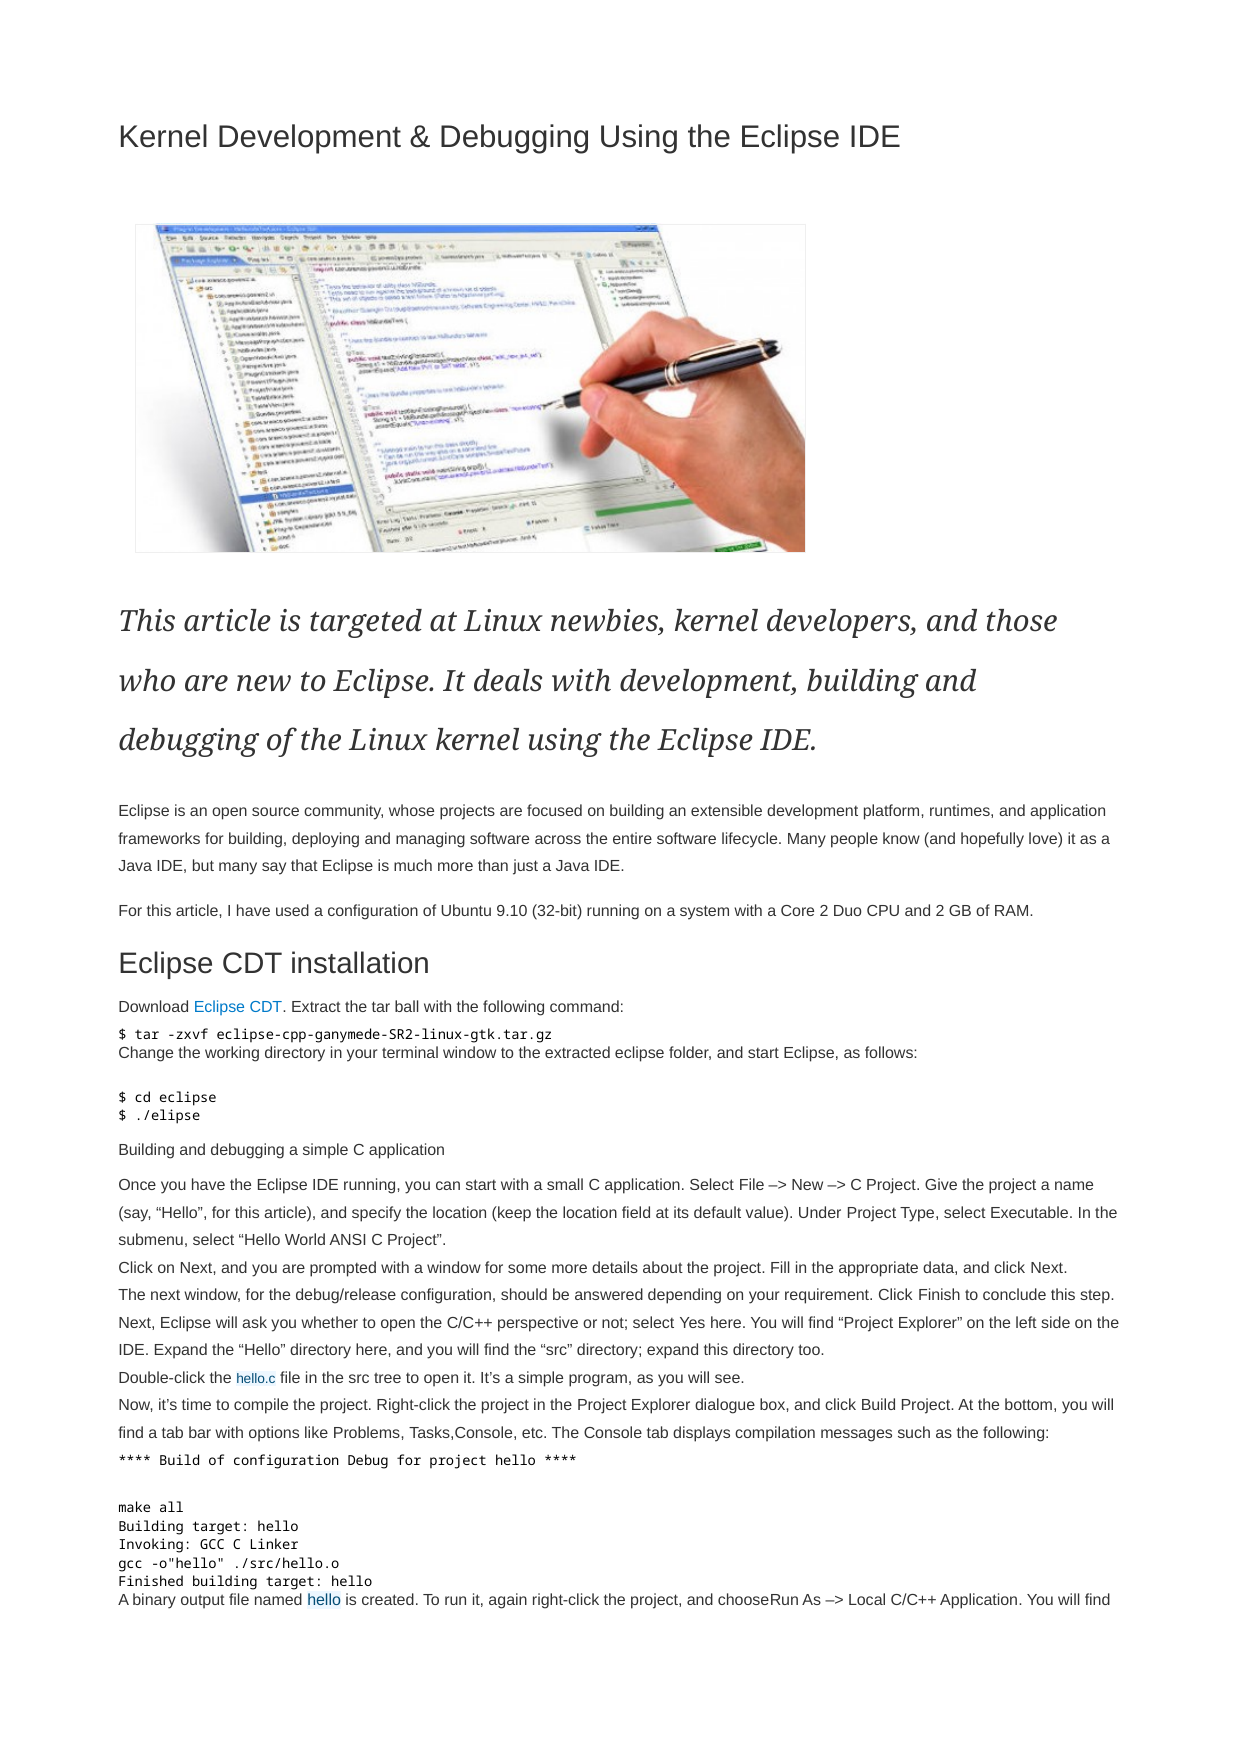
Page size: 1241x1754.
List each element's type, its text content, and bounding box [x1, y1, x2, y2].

text The next window, for the debug/release configuration, should be answered depending on your requirement. Click Finish to conclude this step. [118, 1286, 1122, 1304]
text Double-click the hello.c file in the src tree to open it. It’s a simple program, as you will see. [118, 1368, 1122, 1387]
subtitle Building and debugging a simple C application [118, 1125, 1122, 1159]
text Once you have the Eclipse IDE running, you can start with a small C application. Select File –> New –> C Project. Give the project a name (say, “Hello”, for this article), and specify the location (keep the location field at its default value). Under Project Type, select Executable. In the submenu, select “Hello World ANSI C Project”. [118, 1176, 1122, 1249]
table_header **** Build of configuration Debug for project hello **** make all Building target: hello Invoking: GCC C Linker gcc -o"hello" ./src/hello.o Finished building target: hello [118, 1451, 1228, 1591]
subtitle Kernel Development & Debugging Using the Eclipse IDE [118, 118, 1122, 154]
text Change the working directory in your terminal window to the extracted eclipse folder, and start Eclipse, as follows: [118, 1043, 1122, 1061]
subtitle Eclipse CDT installation [118, 946, 1122, 980]
table_header $ cd eclipse $ ./elipse [118, 1088, 1228, 1125]
text Click on Next, and you are prompted with a window for some more details about the project. Fill in the appropriate data, and click Next. [118, 1258, 1122, 1277]
text Download Eclipse CDT. Extract the tar ball with the following command: [118, 997, 1122, 1015]
text A binary output file named hello is created. To run it, again right-click the project, and chooseRun As –> Local C/C++ Application. You will find [118, 1591, 1122, 1609]
text Eclipse is an open source community, whose projects are focused on building an extensible development platform, runtimes, and application frameworks for building, deploying and managing software across the entire software lifecycle. Many people know (and hopefully love) it as a Java IDE, but many say that Eclipse is much more than just a Java IDE. [118, 802, 1122, 875]
text For this article, I have used a configuration of Ubuntu 9.10 (32-bit) running on a system with a Core 2 Duo CPU and 2 GB of RAM. [118, 901, 1122, 919]
table_header $ tar -zxvf eclipse-cpp-ganymede-SR2-linux-gtk.tar.gz [118, 1025, 1228, 1043]
text This article is targeted at Linux newbies, kernel developers, and those who are new to Eclipse. It deals with development, building and debugging of the Linux kernel using the Eclipse IDE. [118, 601, 1122, 759]
picture [136, 225, 805, 552]
text Next, Eclipse will ask you whether to open the C/C++ perspective or not; select Yes here. You will find “Project Explorer” on the left side on the IDE. Expand the “Hello” directory here, and you will find the “src” directory; expand this directory too. [118, 1313, 1122, 1359]
text Now, it’s time to compile the project. Right-click the project in the Project Explorer dialogue box, and click Build Project. At the bottom, you will find a tab bar with options like Problems, Tasks,Console, etc. The Console tab displays compilation messages such as the following: [118, 1396, 1122, 1442]
